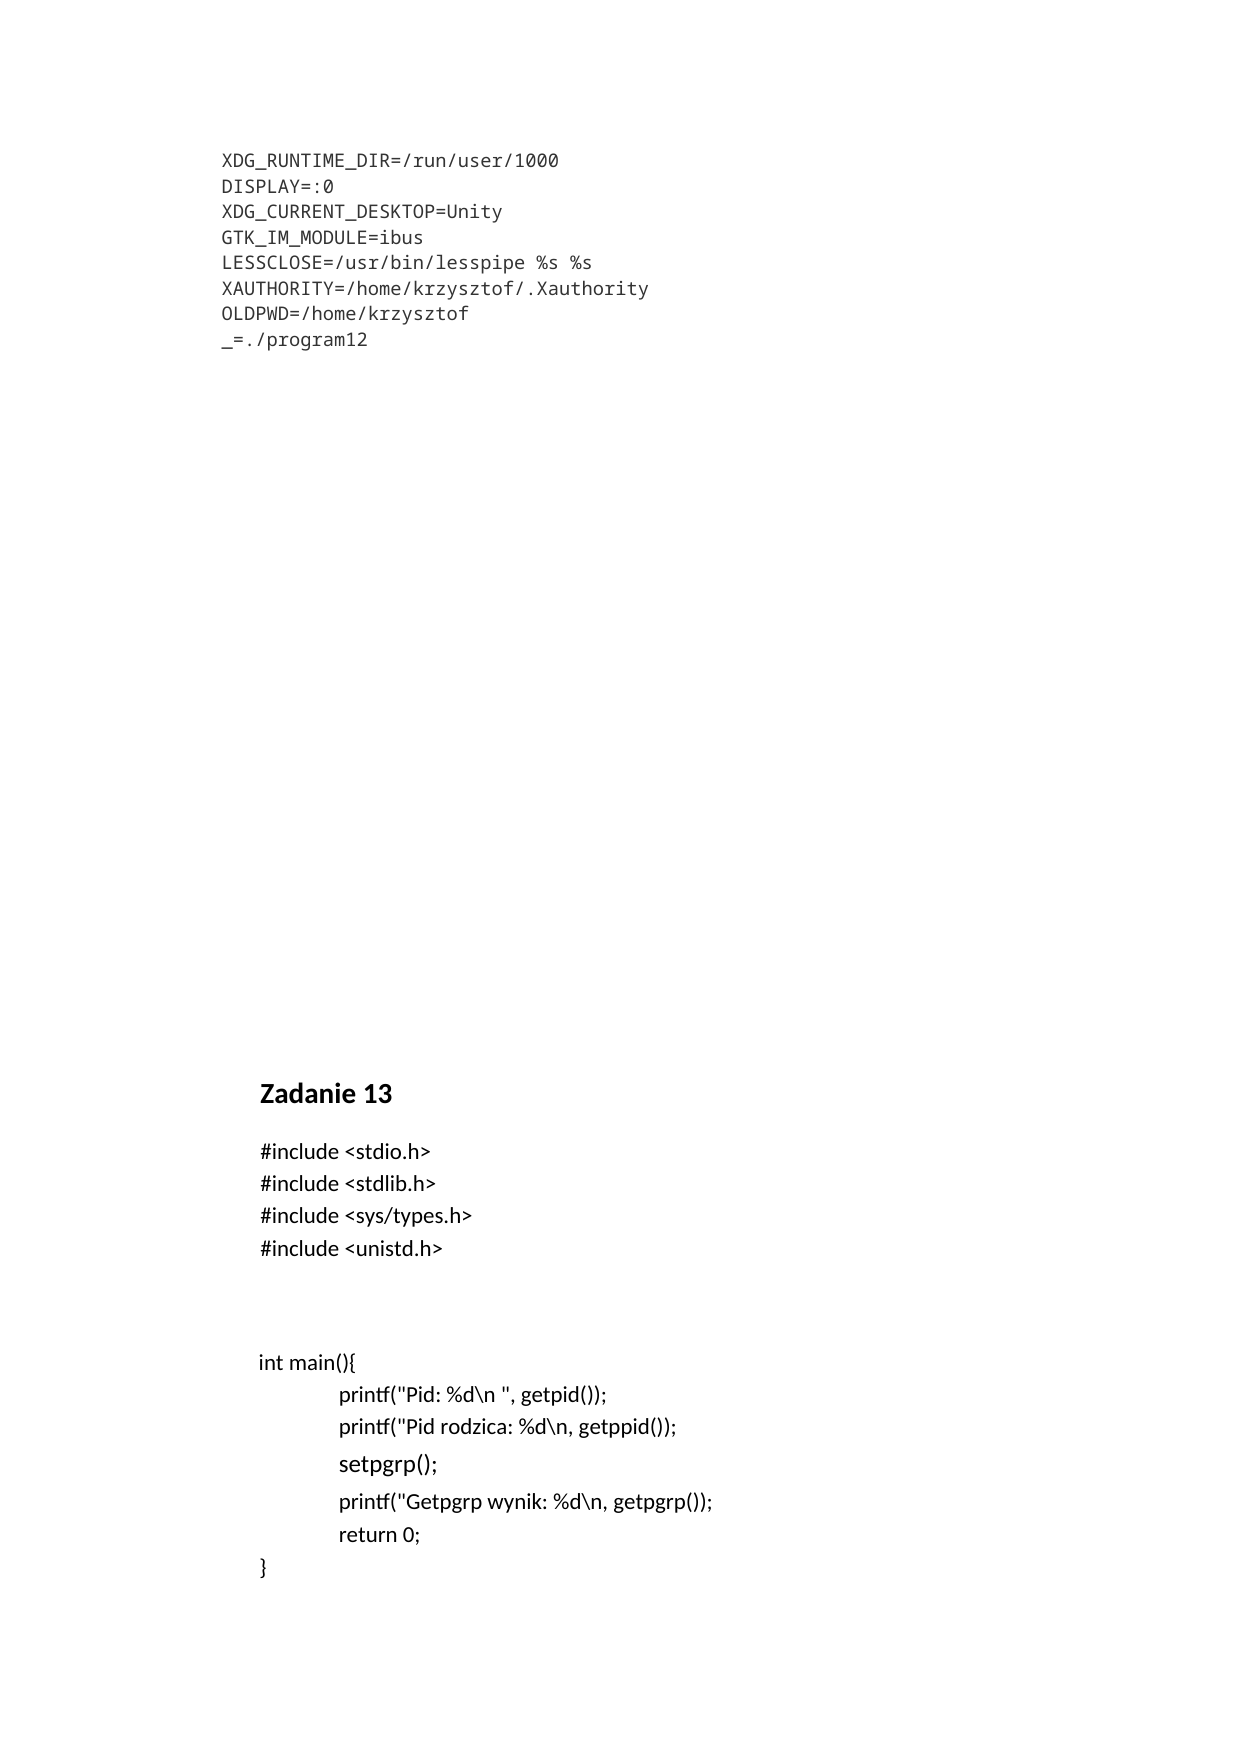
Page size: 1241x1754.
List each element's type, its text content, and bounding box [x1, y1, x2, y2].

text #include <unistd.h> [260, 1234, 1093, 1262]
text int main(){ [165, 1348, 1093, 1376]
text printf("Pid: %d\n ", getpid()); [165, 1380, 1093, 1408]
text printf("Getpgrp wynik: %d\n, getpgrp()); [165, 1485, 1093, 1516]
text GTK_IM_MODULE=ibus [221, 224, 1093, 250]
list Zadanie 13 [260, 1076, 1093, 1111]
text OLDPWD=/home/krzysztof [221, 301, 1093, 326]
text setpgrp(); [165, 1444, 1093, 1480]
text printf("Pid rodzica: %d\n, getppid()); [165, 1412, 1093, 1440]
text XDG_CURRENT_DESKTOP=Unity [221, 199, 1093, 224]
text #include <sys/types.h> [260, 1202, 1093, 1230]
text } [238, 1553, 1093, 1581]
text _=./program12 [221, 326, 1093, 352]
text #include <stdio.h> [260, 1137, 1093, 1165]
text DISPLAY=:0 [221, 173, 1093, 199]
text #include <stdlib.h> [260, 1169, 1093, 1197]
text XAUTHORITY=/home/krzysztof/.Xauthority [221, 275, 1093, 301]
text LESSCLOSE=/usr/bin/lesspipe %s %s [221, 250, 1093, 275]
text XDG_RUNTIME_DIR=/run/user/1000 [221, 148, 1093, 173]
text return 0; [165, 1520, 1093, 1548]
